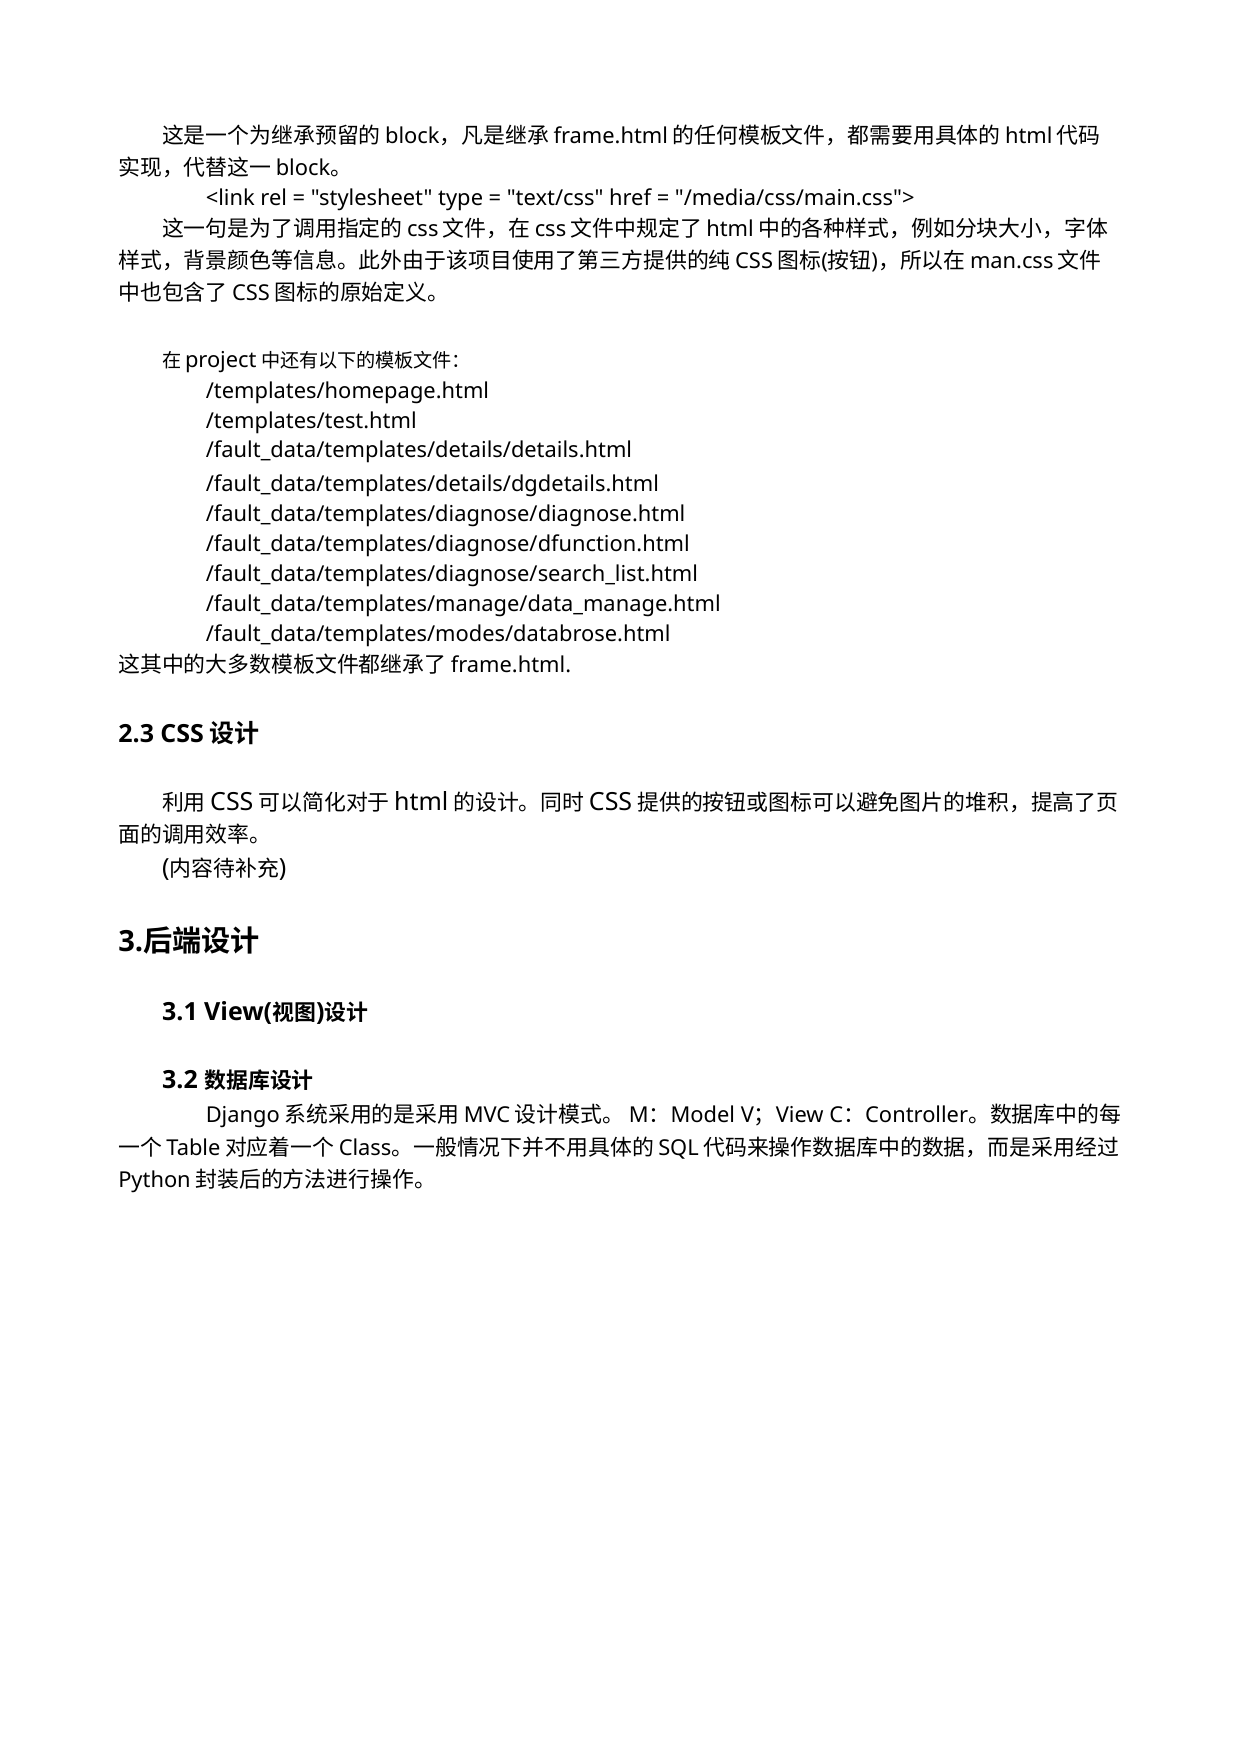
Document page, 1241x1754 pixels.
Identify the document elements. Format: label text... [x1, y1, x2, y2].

text /templates/test.html [118, 405, 1122, 434]
text <link rel = "stylesheet" type = "text/css" href = "/media/css/main.css"> [118, 182, 1122, 211]
text 3.后端设计 [118, 917, 1122, 960]
text 这是一个为继承预留的block，凡是继承frame.html的任何模板文件，都需要用具体的html代码实现，代替这一block。 [118, 118, 1122, 182]
text 利用CSS可以简化对于html的设计。同时CSS提供的按钮或图标可以避免图片的堆积，提高了页面的调用效率。 [118, 783, 1122, 849]
text (内容待补充) [118, 849, 1122, 883]
text /templates/homepage.html [118, 375, 1122, 405]
text /fault_data/templates/diagnose/dfunction.html [118, 528, 1122, 558]
text 3.1 View(视图)设计 [118, 994, 1122, 1028]
text /fault_data/templates/modes/databrose.html [118, 617, 1122, 647]
text 这一句是为了调用指定的css文件，在css文件中规定了html中的各种样式，例如分块大小，字体样式，背景颜色等信息。此外由于该项目使用了第三方提供的纯CSS图标(按钮)，所以在man.css文件中也包含了CSS图标的原始定义。 [118, 211, 1122, 307]
text 这其中的大多数模板文件都继承了frame.html. [118, 647, 1122, 679]
text /fault_data/templates/diagnose/search_list.html [118, 558, 1122, 588]
text /fault_data/templates/details/dgdetails.html [118, 464, 1122, 498]
text /fault_data/templates/details/details.html [118, 434, 1122, 464]
text 3.2 数据库设计 [118, 1062, 1122, 1096]
text /fault_data/templates/diagnose/diagnose.html [118, 498, 1122, 528]
text /fault_data/templates/manage/data_manage.html [118, 588, 1122, 617]
text 在project中还有以下的模板文件： [118, 341, 1122, 375]
text Django系统采用的是采用MVC设计模式。 M：Model V；View C：Controller。数据库中的每一个Table对应着一个Class。一般情况下并不用具体的SQL代码来操作数据库中的数据，而是采用经过Python封装后的方法进行操作。 [118, 1096, 1122, 1193]
text 2.3 CSS设计 [118, 713, 1122, 749]
